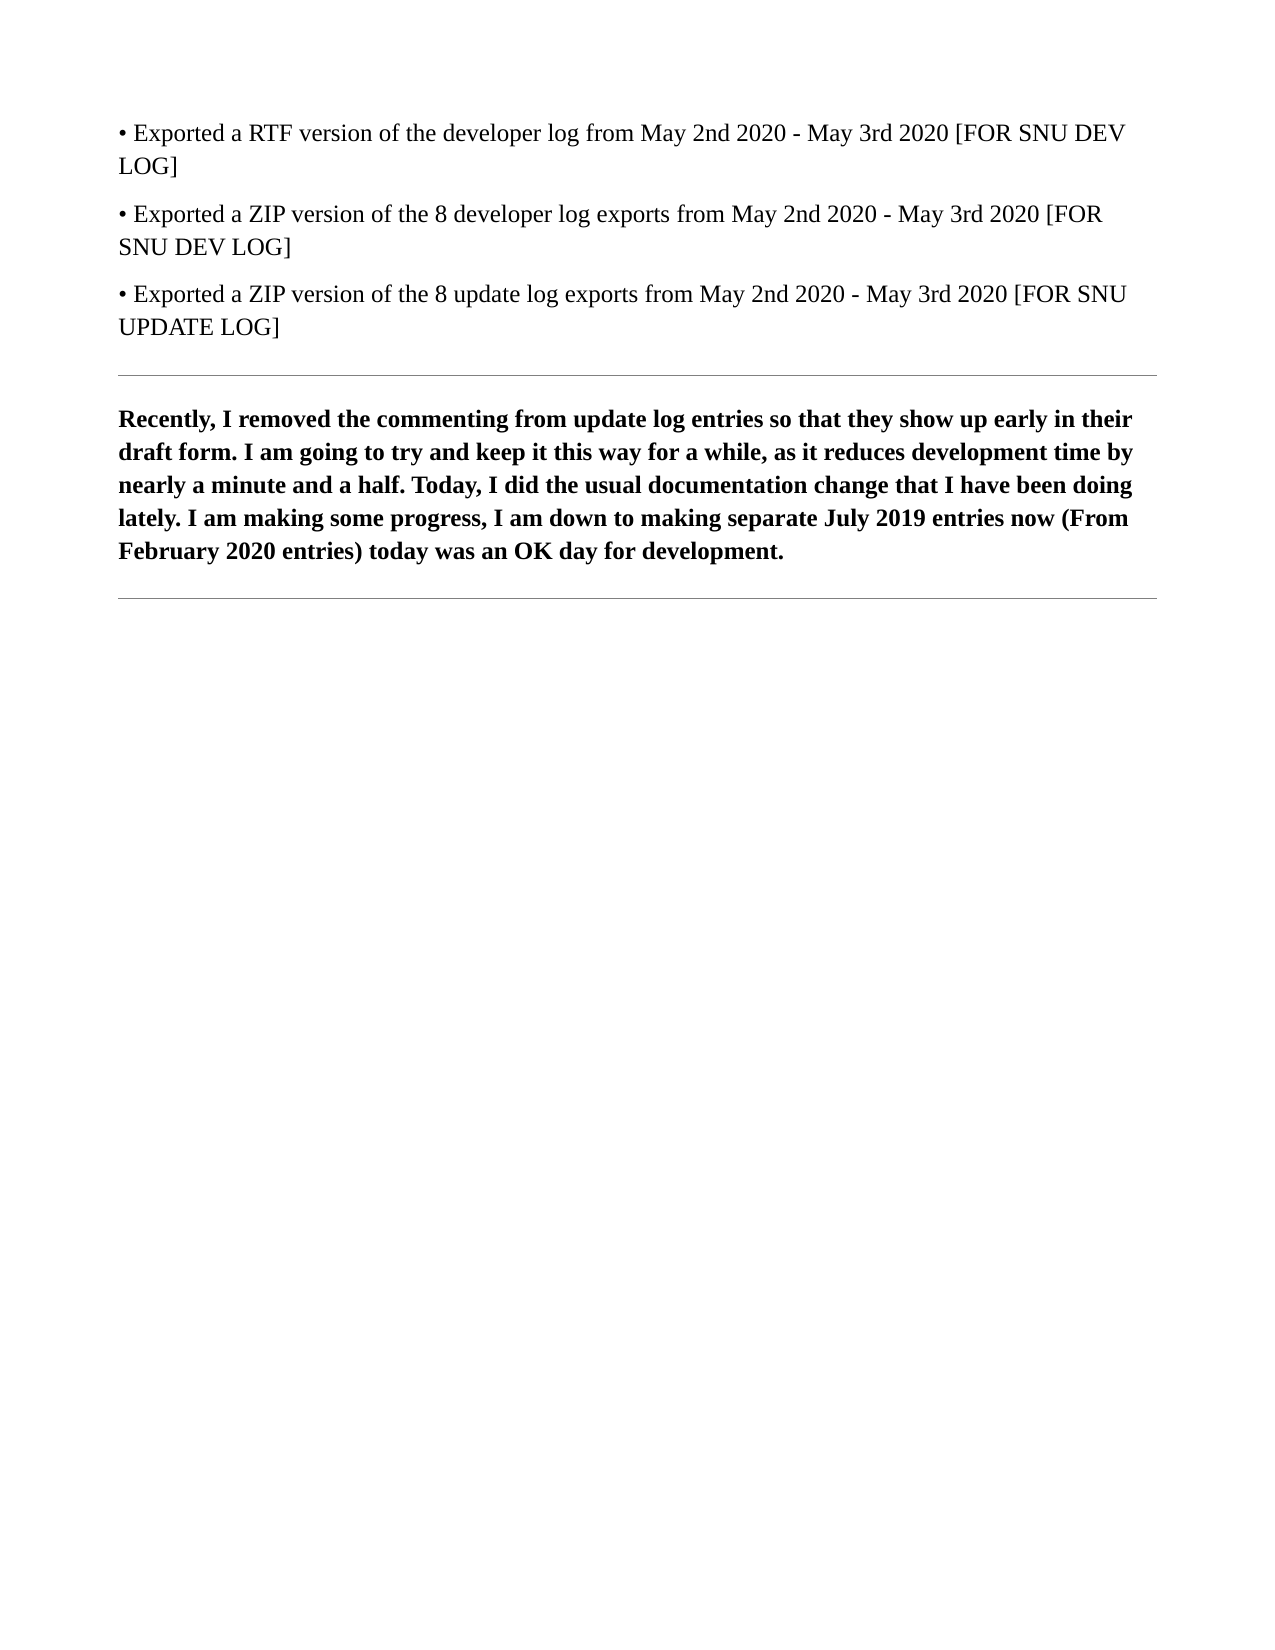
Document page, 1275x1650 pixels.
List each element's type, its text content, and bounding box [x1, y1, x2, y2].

text • Exported a RTF version of the developer log from May 2nd 2020 - May 3rd 2020 [FOR SNU DEV LOG] [118, 118, 1157, 180]
text • Exported a ZIP version of the 8 update log exports from May 2nd 2020 - May 3rd 2020 [FOR SNU UPDATE LOG] [118, 279, 1157, 341]
text Recently, I removed the commenting from update log entries so that they show up early in their draft form. I am going to try and keep it this way for a while, as it reduces development time by nearly a minute and a half. Today, I did the usual documentation change that I have been doing lately. I am making some progress, I am down to making separate July 2019 entries now (From February 2020 entries) today was an OK day for development. [118, 404, 1157, 565]
text • Exported a ZIP version of the 8 developer log exports from May 2nd 2020 - May 3rd 2020 [FOR SNU DEV LOG] [118, 199, 1157, 261]
